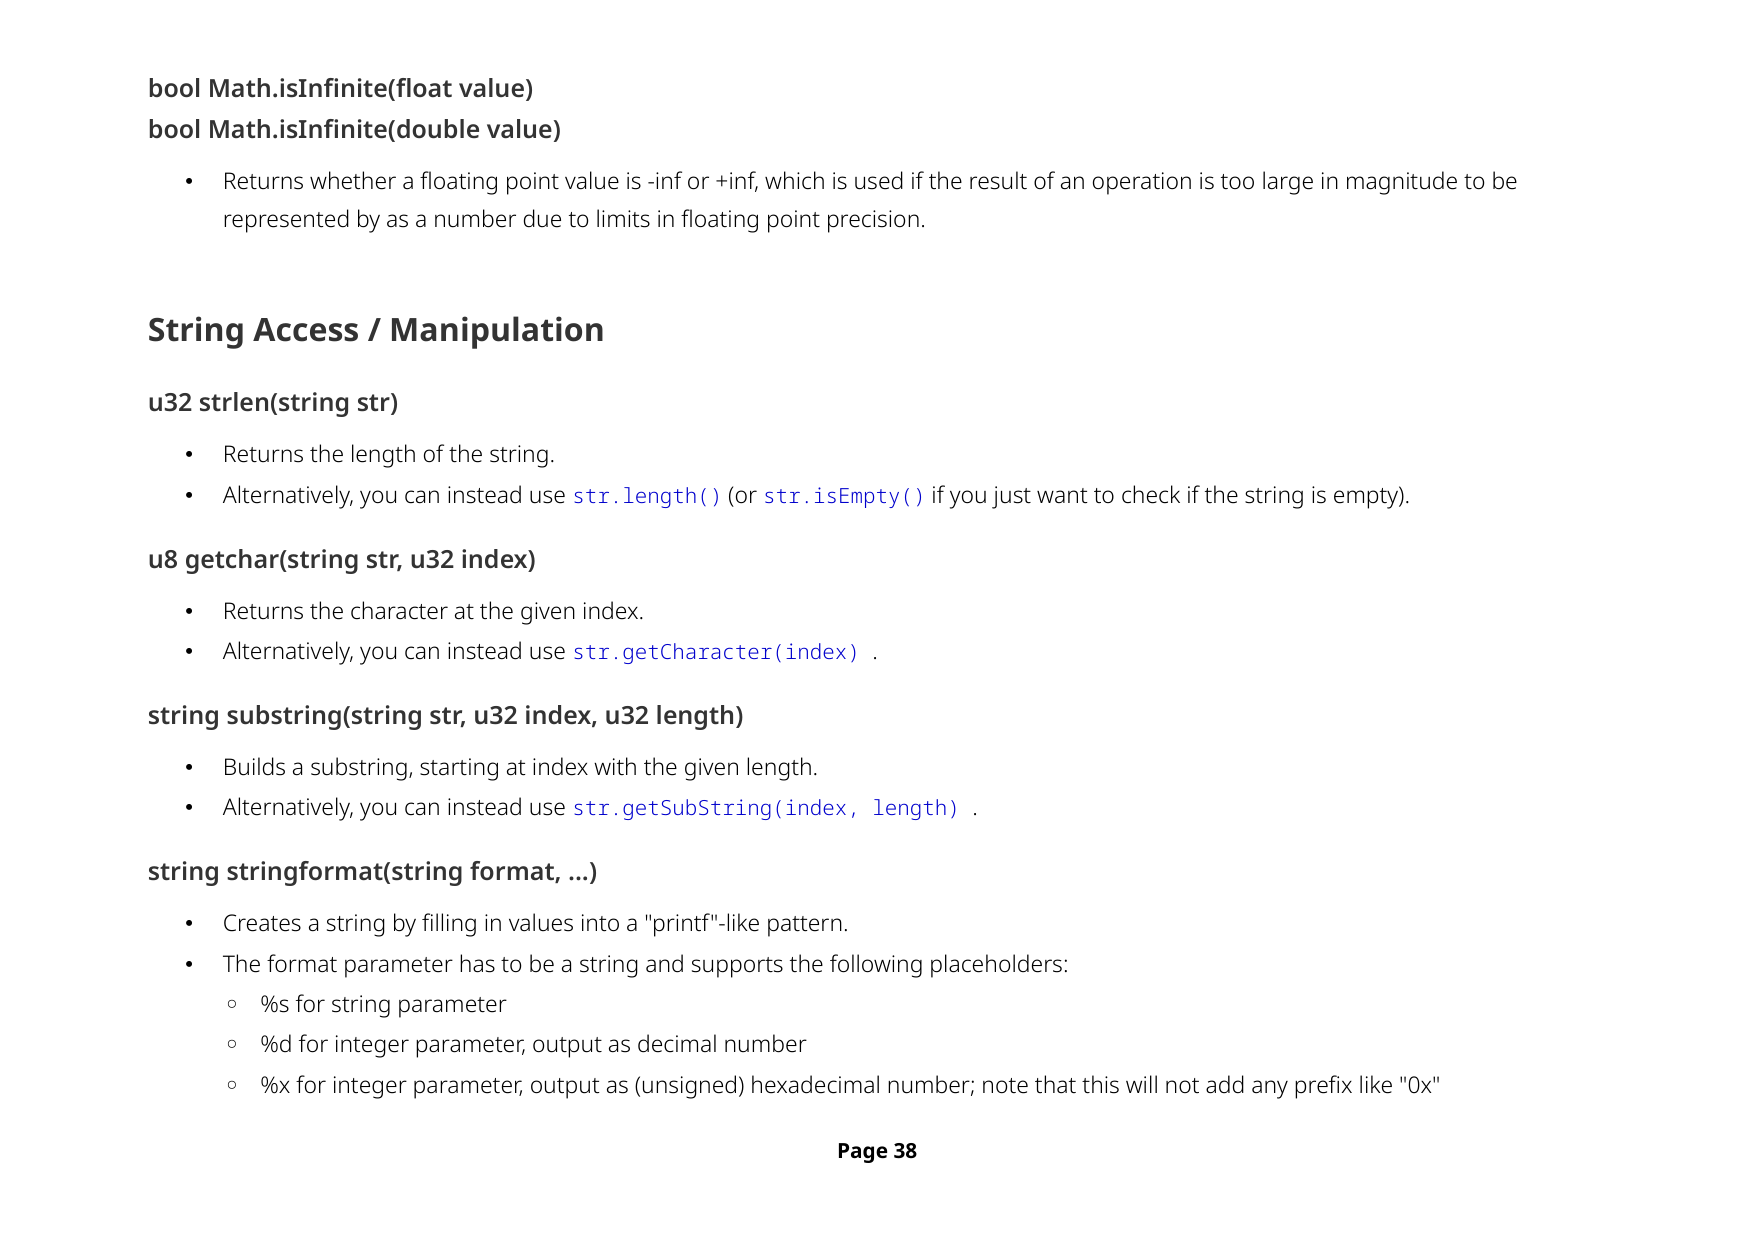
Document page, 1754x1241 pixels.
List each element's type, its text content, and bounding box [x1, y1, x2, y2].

subtitle u32 strlen(string str) [148, 385, 1606, 419]
list %s for string parameter [223, 988, 1606, 1019]
subtitle bool Math.isInfinite(float value) bool Math.isInfinite(double value) [148, 71, 1606, 146]
list Alternatively, you can instead use str.getCharacter(index) . [185, 635, 1606, 666]
list Creates a string by filling in values into a "printf"-like pattern. [185, 907, 1606, 938]
list Alternatively, you can instead use str.length() (or str.isEmpty() if you just want to check if the string is empty). [185, 479, 1606, 510]
list Returns the character at the given index. [185, 594, 1606, 626]
list Builds a substring, starting at index with the given length. [185, 751, 1606, 782]
list The format parameter has to be a string and supports the following placeholders: [185, 947, 1606, 979]
subtitle u8 getchar(string str, u32 index) [148, 541, 1606, 575]
list %x for integer parameter, output as (unsigned) hexadecimal number; note that this will not add any prefix like "0x" [223, 1069, 1606, 1100]
subtitle string substring(string str, u32 index, u32 length) [148, 697, 1606, 732]
list Returns the length of the string. [185, 438, 1606, 469]
subtitle string stringformat(string format, ...) [148, 854, 1606, 888]
subtitle String Access / Manipulation [148, 307, 1606, 351]
list Returns whether a floating point value is -inf or +inf, which is used if the result of an operation is too large in magnitude to be represented by as a number due to limits in floating point precision. [185, 165, 1606, 234]
list Alternatively, you can instead use str.getSubString(index, length) . [185, 791, 1606, 822]
list %d for integer parameter, output as decimal number [223, 1028, 1606, 1059]
